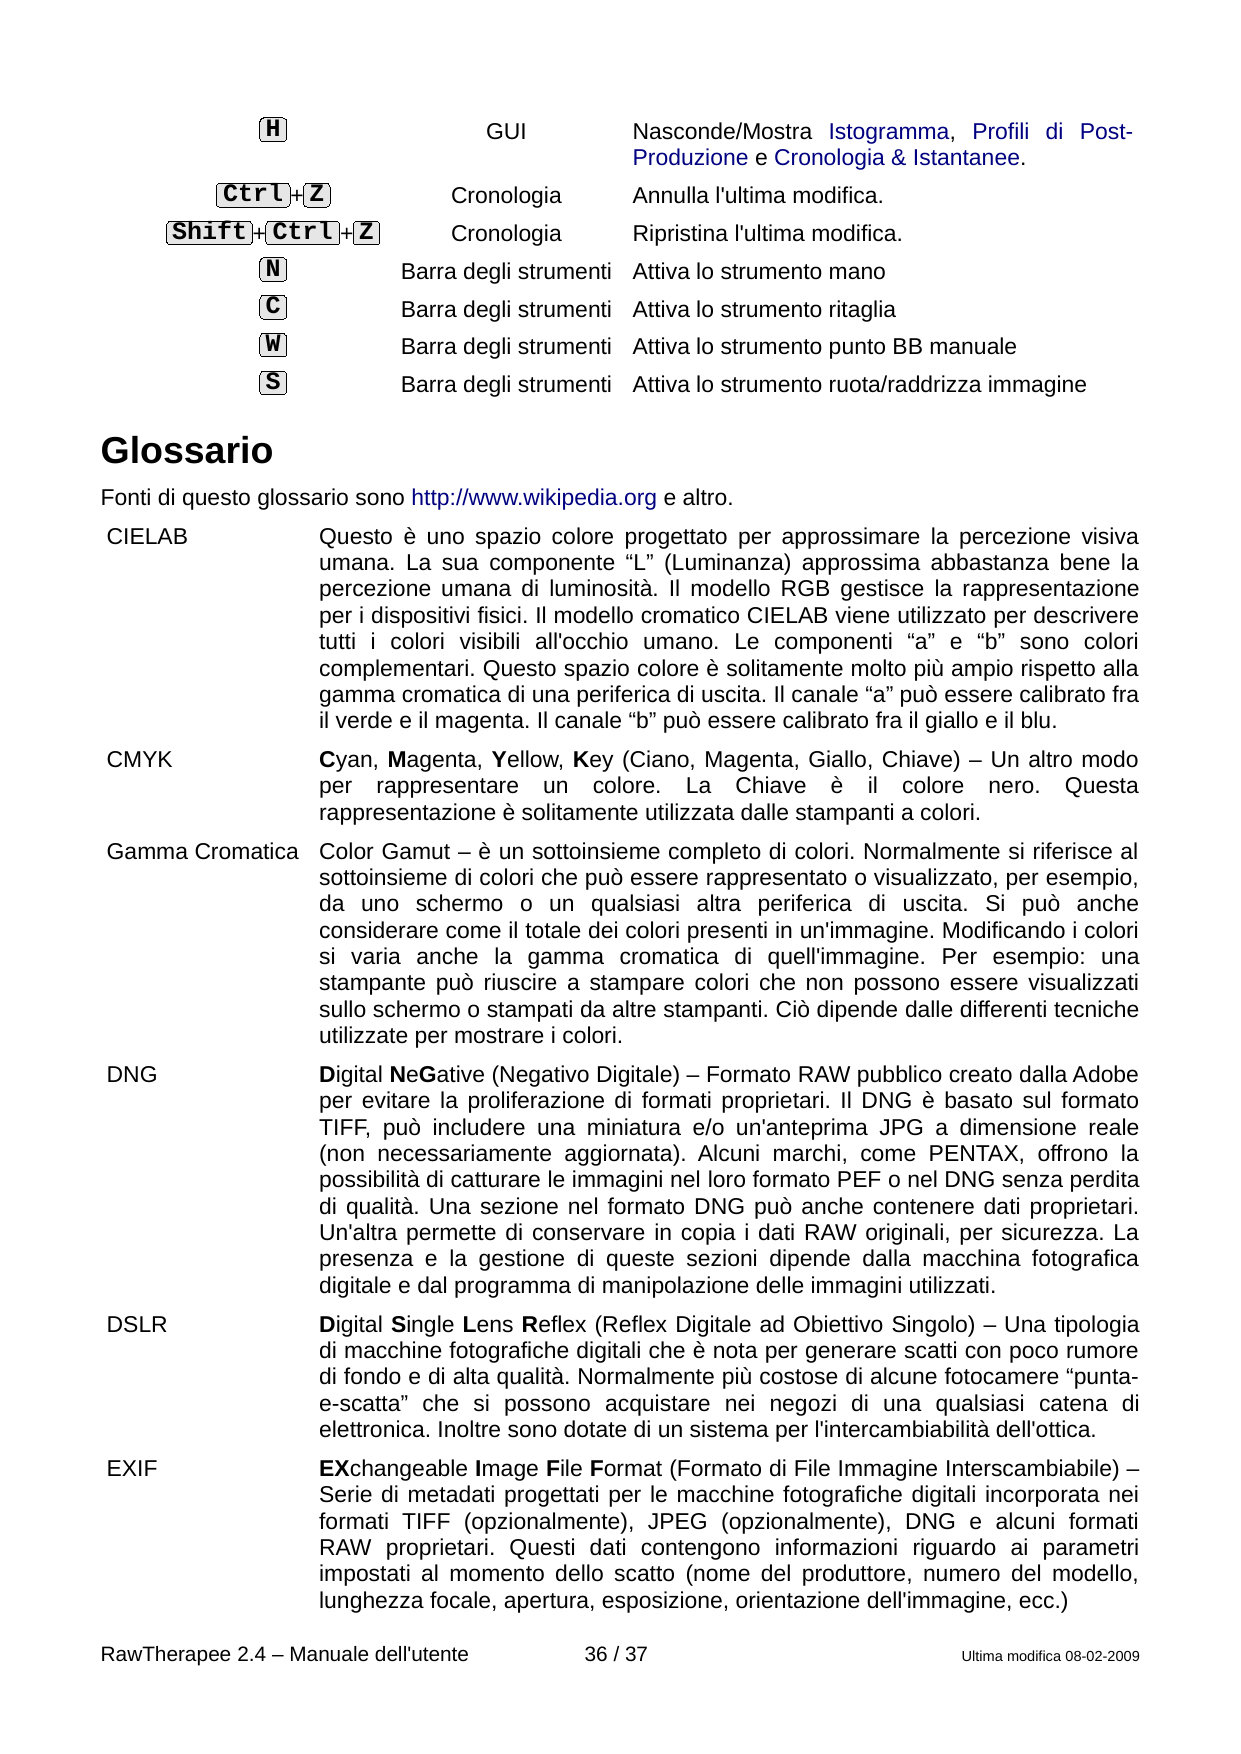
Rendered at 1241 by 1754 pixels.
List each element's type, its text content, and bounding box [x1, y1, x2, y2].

table_cell Cronologia [386, 214, 627, 252]
list CIELAB Questo è uno spazio colore progettato per approssimare la percezione visiva umana. La sua componente “L” (Luminanza) approssima abbastanza bene la percezione umana di luminosità. Il modello RGB gestisce la rappresentazione per i dispositivi fisici. Il modello cromatico CIELAB viene utilizzato per descrivere tutti i colori visibili all'occhio umano. Le componenti “a” e “b” sono colori complementari. Questo spazio colore è solitamente molto più ampio rispetto alla gamma cromatica di una periferica di uscita. Il canale “a” può essere calibrato fra il verde e il magenta. Il canale “b” può essere calibrato fra il giallo e il blu. [106, 523, 1140, 733]
table_cell + [161, 176, 386, 214]
table_cell Attiva lo strumento ruota/raddrizza immagine [627, 365, 1139, 403]
table_cell Ripristina l'ultima modifica. [627, 214, 1139, 252]
table_cell Barra degli strumenti [386, 290, 627, 328]
table_cell GUI [386, 112, 627, 176]
table_cell Barra degli strumenti [386, 328, 627, 365]
table_cell [161, 290, 386, 328]
table_cell Attiva lo strumento ritaglia [627, 290, 1139, 328]
list DSLR Digital Single Lens Reflex (Reflex Digitale ad Obiettivo Singolo) – Una tipologia di macchine fotografiche digitali che è nota per generare scatti con poco rumore di fondo e di alta qualità. Normalmente più costose di alcune fotocamere “punta-e-scatta” che si possono acquistare nei negozi di una qualsiasi catena di elettronica. Inoltre sono dotate di un sistema per l'intercambiabilità dell'ottica. [106, 1311, 1140, 1442]
table_cell [161, 328, 386, 365]
table_cell Attiva lo strumento punto BB manuale [627, 328, 1139, 365]
table_cell [161, 112, 386, 176]
list CMYK Cyan, Magenta, Yellow, Key (Ciano, Magenta, Giallo, Chiave) – Un altro modo per rappresentare un colore. La Chiave è il colore nero. Questa rappresentazione è solitamente utilizzata dalle stampanti a colori. [106, 746, 1140, 825]
list EXIF EXchangeable Image File Format (Formato di File Immagine Interscambiabile) – Serie di metadati progettati per le macchine fotografiche digitali incorporata nei formati TIFF (opzionalmente), JPEG (opzionalmente), DNG e alcuni formati RAW proprietari. Questi dati contengono informazioni riguardo ai parametri impostati al momento dello scatto (nome del produttore, numero del modello, lunghezza focale, apertura, esposizione, orientazione dell'immagine, ecc.) [106, 1455, 1140, 1613]
table_cell Annulla l'ultima modifica. [627, 176, 1139, 214]
text Fonti di questo glossario sono http://www.wikipedia.org e altro. [100, 484, 1140, 510]
table_cell Cronologia [386, 176, 627, 214]
table_cell Nasconde/Mostra Istogramma, Profili di Post-Produzione e Cronologia & Istantanee. [627, 112, 1139, 176]
table_cell Barra degli strumenti [386, 252, 627, 290]
table_cell [161, 252, 386, 290]
list DNG Digital NeGative (Negativo Digitale) – Formato RAW pubblico creato dalla Adobe per evitare la proliferazione di formati proprietari. Il DNG è basato sul formato TIFF, può includere una miniatura e/o un'anteprima JPG a dimensione reale (non necessariamente aggiornata). Alcuni marchi, come PENTAX, offrono la possibilità di catturare le immagini nel loro formato PEF o nel DNG senza perdita di qualità. Una sezione nel formato DNG può anche contenere dati proprietari. Un'altra permette di conservare in copia i dati RAW originali, per sicurezza. La presenza e la gestione di queste sezioni dipende dalla macchina fotografica digitale e dal programma di manipolazione delle immagini utilizzati. [106, 1061, 1140, 1298]
subtitle Glossario [100, 428, 1140, 471]
table_cell Attiva lo strumento mano [627, 252, 1139, 290]
table_cell ++ [161, 214, 386, 252]
table_cell Barra degli strumenti [386, 365, 627, 403]
list Gamma Cromatica Color Gamut – è un sottoinsieme completo di colori. Normalmente si riferisce al sottoinsieme di colori che può essere rappresentato o visualizzato, per esempio, da uno schermo o un qualsiasi altra periferica di uscita. Si può anche considerare come il totale dei colori presenti in un'immagine. Modificando i colori si varia anche la gamma cromatica di quell'immagine. Per esempio: una stampante può riuscire a stampare colori che non possono essere visualizzati sullo schermo o stampati da altre stampanti. Ciò dipende dalle differenti tecniche utilizzate per mostrare i colori. [106, 838, 1140, 1048]
table_cell [161, 365, 386, 403]
